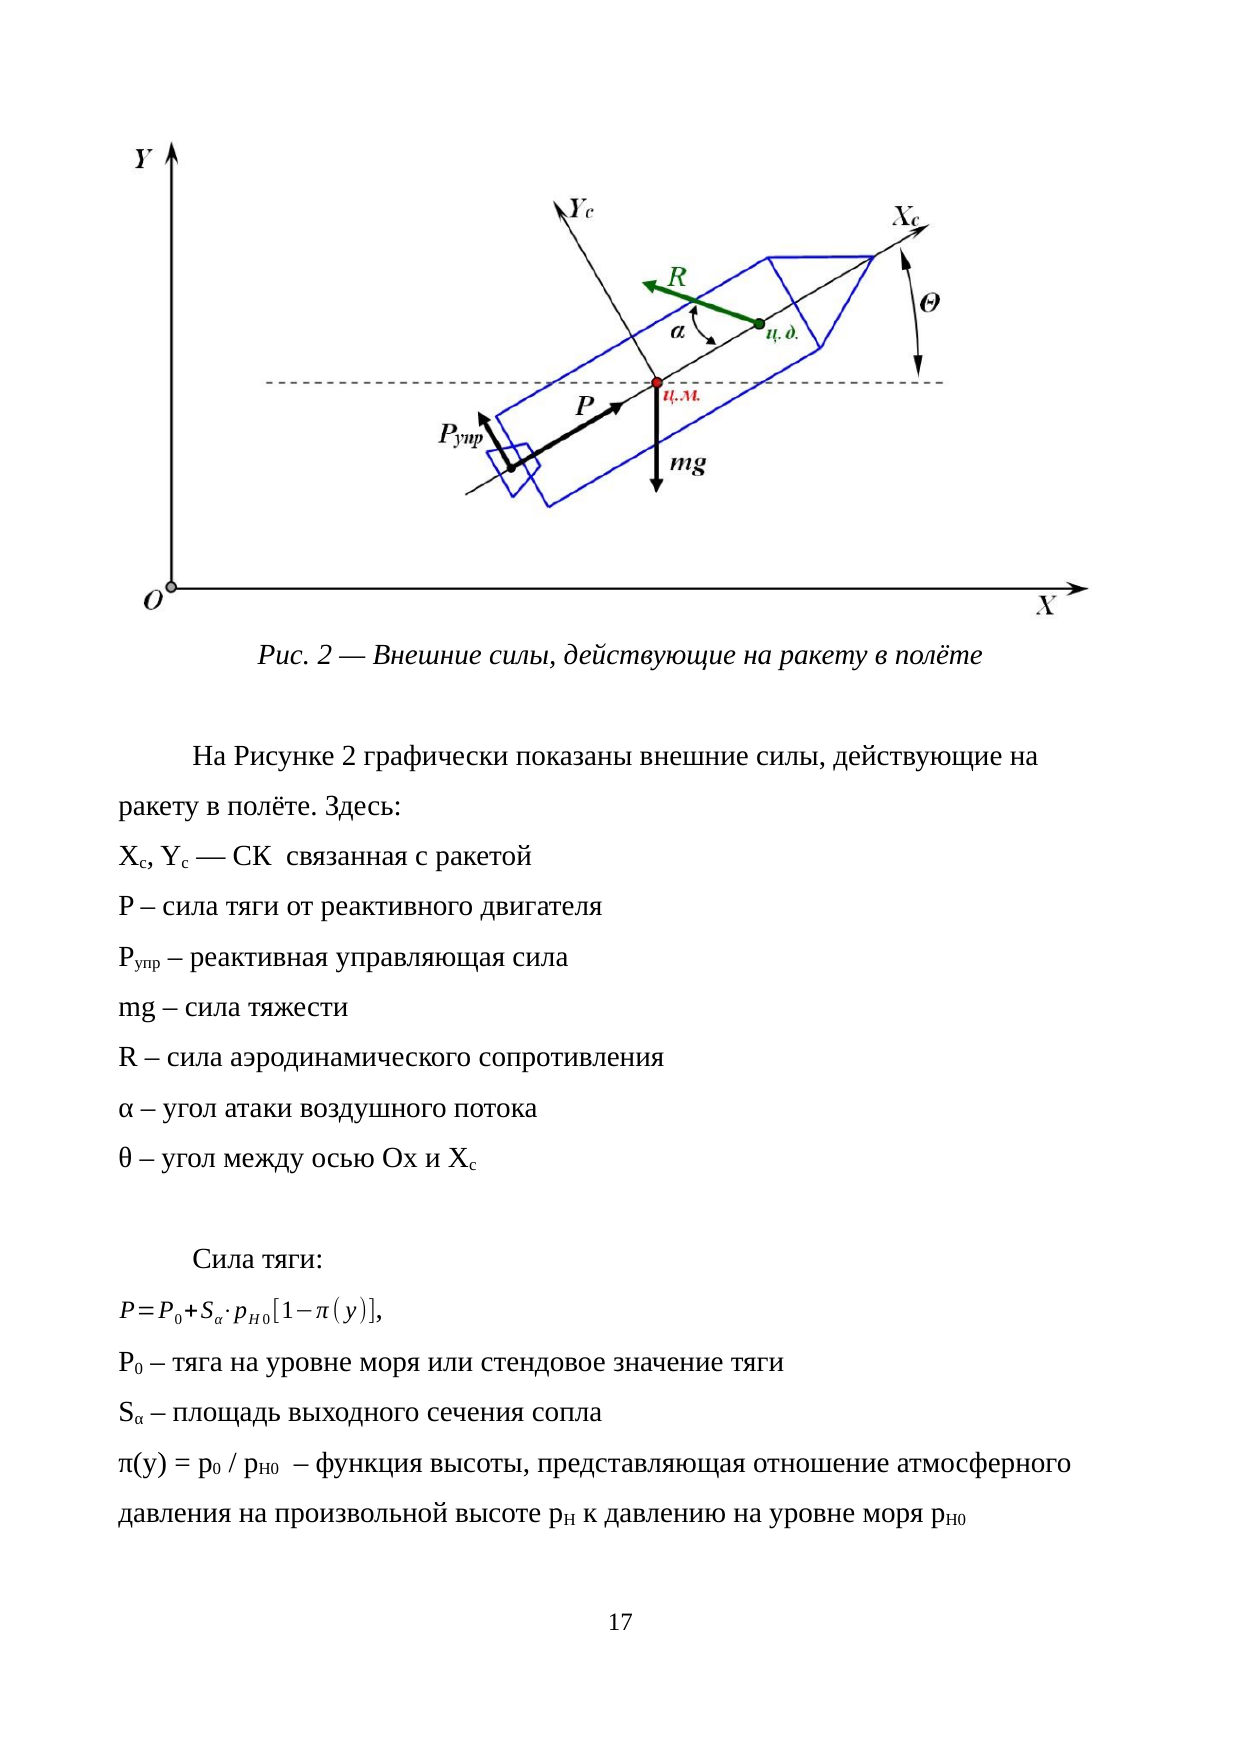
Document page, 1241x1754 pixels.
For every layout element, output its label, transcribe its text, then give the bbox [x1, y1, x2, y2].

text R – сила аэродинамического сопротивления [118, 1039, 1122, 1073]
text mg – сила тяжести [118, 989, 1122, 1023]
text Sα – площадь выходного сечения сопла [118, 1394, 1122, 1428]
text Рис. 2 — Внешние силы, действующие на ракету в полёте [118, 621, 1122, 671]
text Pупр – реактивная управляющая сила [118, 939, 1122, 972]
text π(y) = p0 / pH0 – функция высоты, представляющая отношение атмосферного давления на произвольной высоте pH к давлению на уровне моря pH0 [118, 1445, 1122, 1529]
text Сила тяги: [118, 1241, 1122, 1274]
text α – угол атаки воздушного потока [118, 1090, 1122, 1123]
text , [118, 1291, 1122, 1327]
text P0 – тяга на уровне моря или стендовое значение тяги [118, 1344, 1122, 1378]
text [118, 118, 1122, 133]
picture [118, 133, 1123, 621]
text Xc, Yc — СК связанная с ракетой [118, 838, 1122, 872]
text На Рисунке 2 графически показаны внешние силы, действующие на ракету в полёте. Здесь: [118, 738, 1122, 821]
text θ – угол между осью Ox и Xc [118, 1140, 1122, 1174]
text P – сила тяги от реактивного двигателя [118, 888, 1122, 922]
